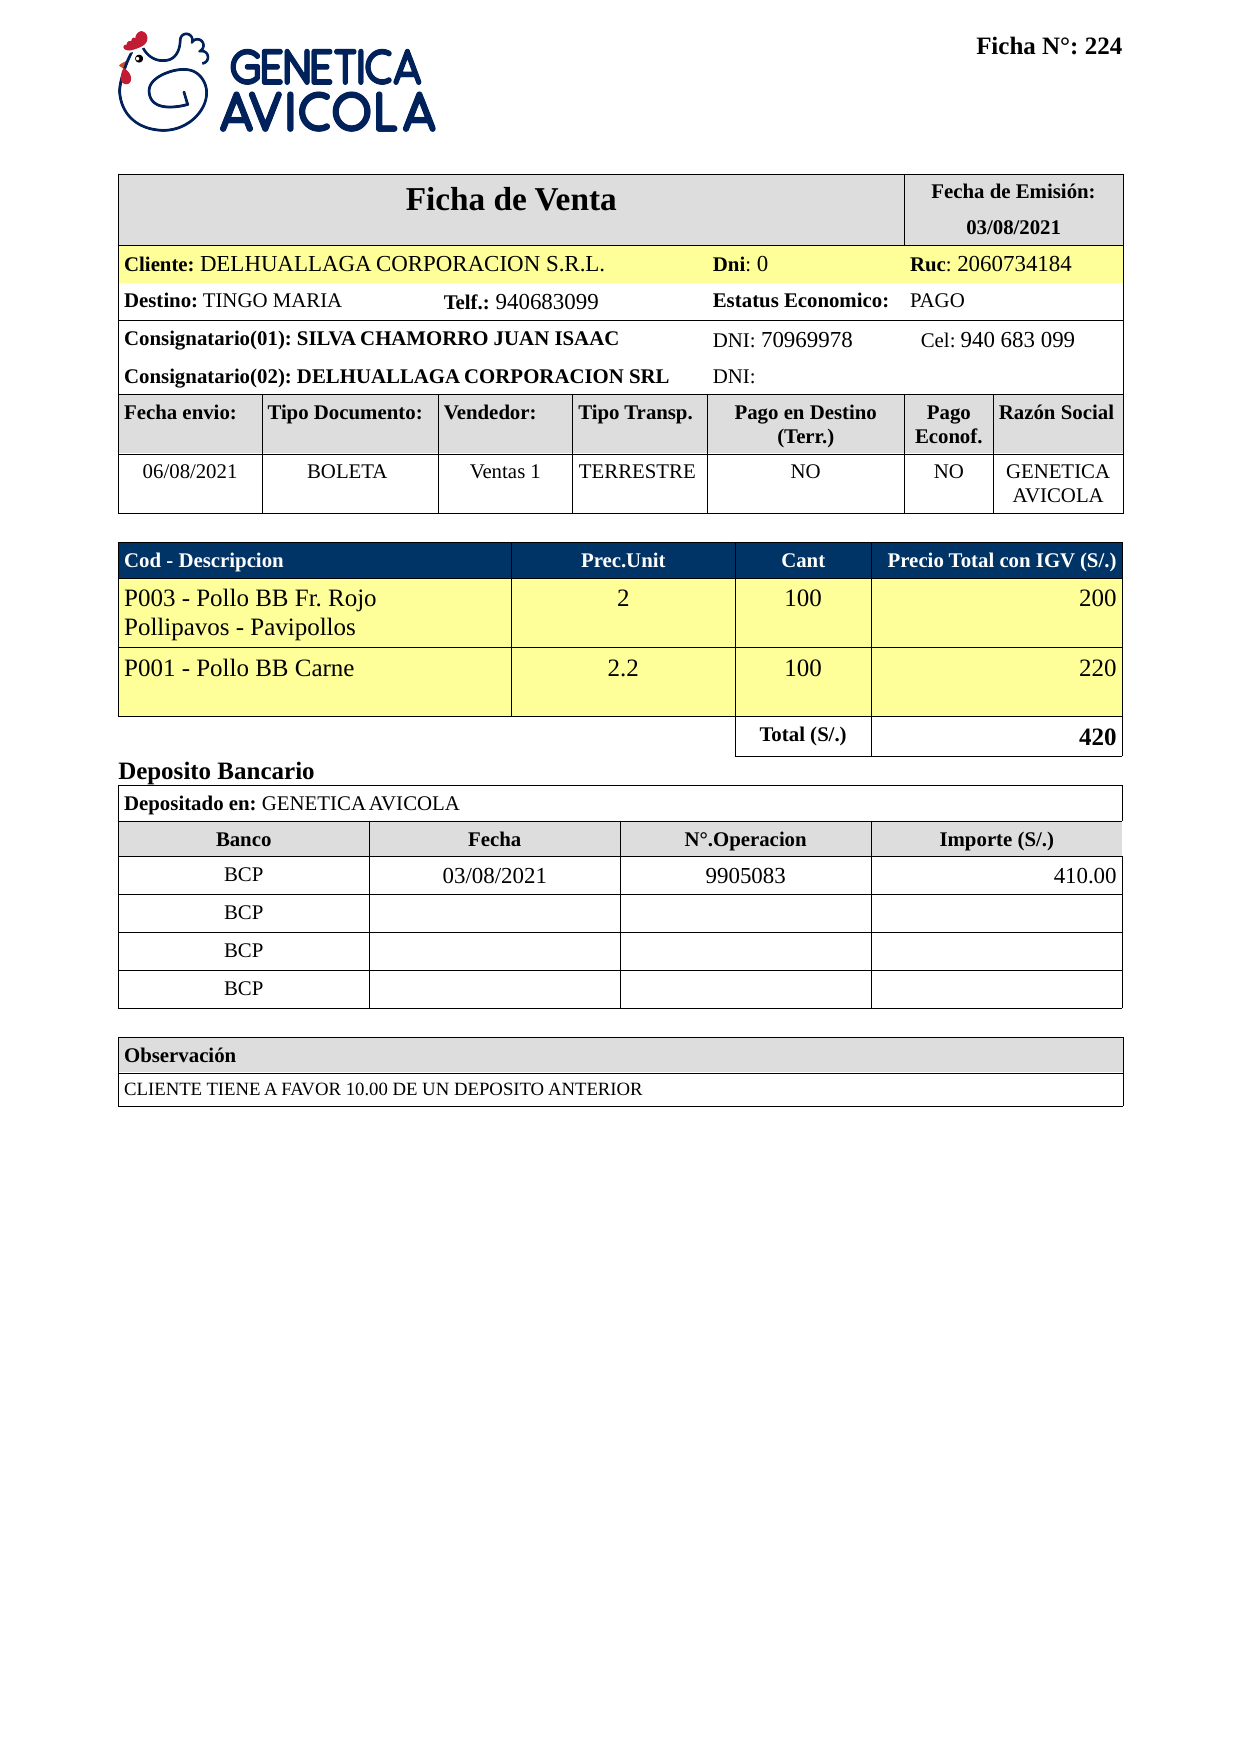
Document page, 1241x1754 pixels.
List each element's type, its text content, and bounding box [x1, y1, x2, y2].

table_cell Tipo Transp. [573, 395, 707, 453]
table_cell Razón Social [994, 395, 1123, 453]
table_cell NO [708, 455, 904, 513]
table_cell BCP [119, 971, 369, 1008]
table_cell NO [905, 455, 993, 513]
table_cell GENETICA AVICOLA [994, 455, 1123, 513]
table_cell [872, 933, 1122, 970]
table_header Observación [119, 1038, 1123, 1072]
table_header Cod - Descripcion [119, 543, 511, 578]
table_cell 2.2 [512, 648, 735, 716]
table_cell Fecha [370, 822, 620, 856]
table_cell [511, 717, 735, 756]
table_cell DNI: 70969978 [707, 321, 915, 358]
table_cell 06/08/2021 [119, 455, 262, 513]
table_cell CLIENTE TIENE A FAVOR 10.00 DE UN DEPOSITO ANTERIOR [119, 1074, 1123, 1106]
table_cell Ventas 1 [439, 455, 572, 513]
table_cell 9905083 [621, 857, 871, 894]
table_cell BCP [119, 895, 369, 932]
table_cell Banco [119, 822, 369, 856]
table_cell Consignatario(01): SILVA CHAMORRO JUAN ISAAC [119, 321, 707, 358]
table_cell P001 - Pollo BB Carne [119, 648, 511, 716]
table_cell Consignatario(02): DELHUALLAGA CORPORACION SRL [119, 358, 707, 394]
table_cell Total (S/.) [736, 717, 871, 756]
table_cell Pago en Destino (Terr.) [708, 395, 904, 453]
table_cell Cliente: DELHUALLAGA CORPORACION S.R.L. [119, 246, 707, 283]
table_cell [621, 971, 871, 1008]
table_cell 200 [872, 579, 1122, 647]
table_cell Importe (S/.) [872, 822, 1122, 856]
table_cell [872, 895, 1122, 932]
picture [118, 31, 436, 132]
table_cell Fecha envio: [119, 395, 262, 453]
text Deposito Bancario [118, 756, 1122, 785]
table_cell [370, 971, 620, 1008]
table_cell Dni: 0 [707, 246, 904, 283]
table_cell 2 [512, 579, 735, 647]
table_cell 100 [736, 648, 871, 716]
table_cell N°.Operacion [621, 822, 871, 856]
table_header Prec.Unit [512, 543, 735, 578]
table_cell [621, 895, 871, 932]
table_cell PAGO [904, 283, 1123, 320]
table_cell 03/08/2021 [370, 857, 620, 894]
table_cell [621, 933, 871, 970]
table_header Precio Total con IGV (S/.) [872, 543, 1122, 578]
table_cell Tipo Documento: [263, 395, 438, 453]
table_cell 03/08/2021 [905, 209, 1123, 245]
table_cell 100 [736, 579, 871, 647]
table_cell Estatus Economico: [707, 283, 904, 320]
table_cell [872, 971, 1122, 1008]
table_header Depositado en: GENETICA AVICOLA [119, 786, 1122, 821]
table_cell Telf.: 940683099 [438, 283, 707, 320]
table_header Ficha de Venta [119, 175, 904, 245]
table_header Cant [736, 543, 871, 578]
table_cell Pago Econof. [905, 395, 993, 453]
table_cell [118, 717, 511, 756]
table_cell [370, 895, 620, 932]
table_cell Vendedor: [439, 395, 572, 453]
table_cell Cel: 940 683 099 [915, 321, 1123, 358]
table_cell P003 - Pollo BB Fr. Rojo Pollipavos - Pavipollos [119, 579, 511, 647]
table_cell 420 [872, 717, 1122, 756]
table_cell BCP [119, 857, 369, 894]
table_cell TERRESTRE [573, 455, 707, 513]
table_cell BCP [119, 933, 369, 970]
table_cell [370, 933, 620, 970]
table_cell 220 [872, 648, 1122, 716]
table_cell 410.00 [872, 857, 1122, 894]
table_cell DNI: [707, 358, 1123, 394]
table_cell Ruc: 2060734184 [904, 246, 1123, 283]
table_header Fecha de Emisión: [905, 175, 1123, 209]
table_cell Destino: TINGO MARIA [119, 283, 438, 320]
table_cell BOLETA [263, 455, 438, 513]
